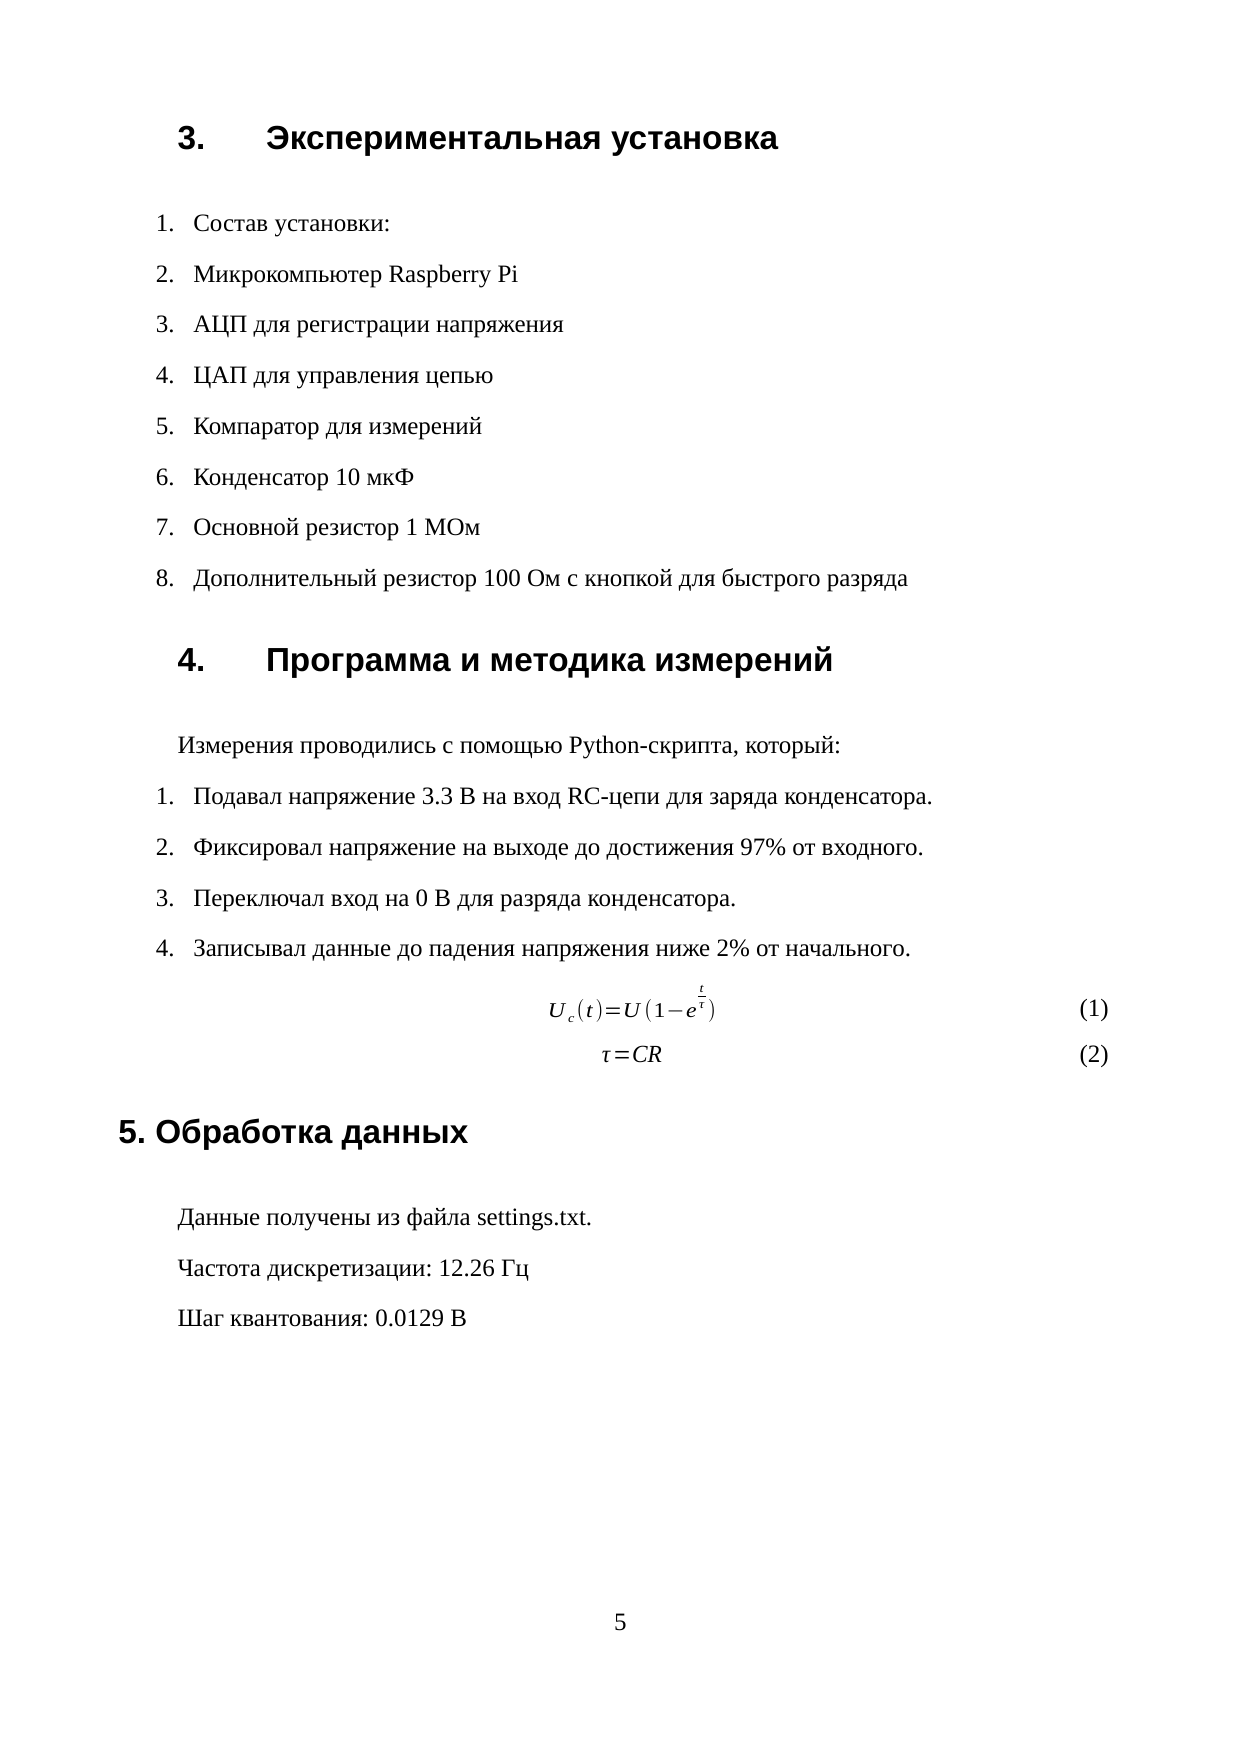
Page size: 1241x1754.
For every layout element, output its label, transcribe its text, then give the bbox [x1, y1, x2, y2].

list АЦП для регистрации напряжения [156, 309, 1122, 338]
list Микрокомпьютер Raspberry Pi [156, 259, 1122, 288]
list Компаратор для измерений [156, 411, 1122, 440]
text Данные получены из файла settings.txt. [118, 1202, 1122, 1231]
subtitle 5. Обработка данных [118, 1112, 1122, 1151]
text Частота дискретизации: 12.26 Гц [118, 1253, 1122, 1282]
subtitle Экспериментальная установка [118, 118, 1122, 157]
list ЦАП для управления цепью [156, 360, 1122, 389]
list Подавал напряжение 3.3 В на вход RC-цепи для заряда конденсатора. [156, 781, 1122, 810]
list Фиксировал напряжение на выходе до достижения 97% от входного. [156, 832, 1122, 861]
list Состав установки: [156, 208, 1122, 237]
list Переключал вход на 0 В для разряда конденсатора. [156, 883, 1122, 911]
text (2) [118, 1039, 1122, 1068]
text Измерения проводились с помощью Python-скрипта, который: [118, 731, 1122, 759]
text (1) [118, 981, 1122, 1025]
list Записывал данные до падения напряжения ниже 2% от начального. [156, 933, 1122, 962]
subtitle Программа и методика измерений [118, 641, 1122, 679]
list Основной резистор 1 МОм [156, 512, 1122, 541]
text Шаг квантования: 0.0129 В [118, 1303, 1122, 1332]
list Конденсатор 10 мкФ [156, 462, 1122, 491]
list Дополнительный резистор 100 Ом с кнопкой для быстрого разряда [156, 563, 1122, 592]
